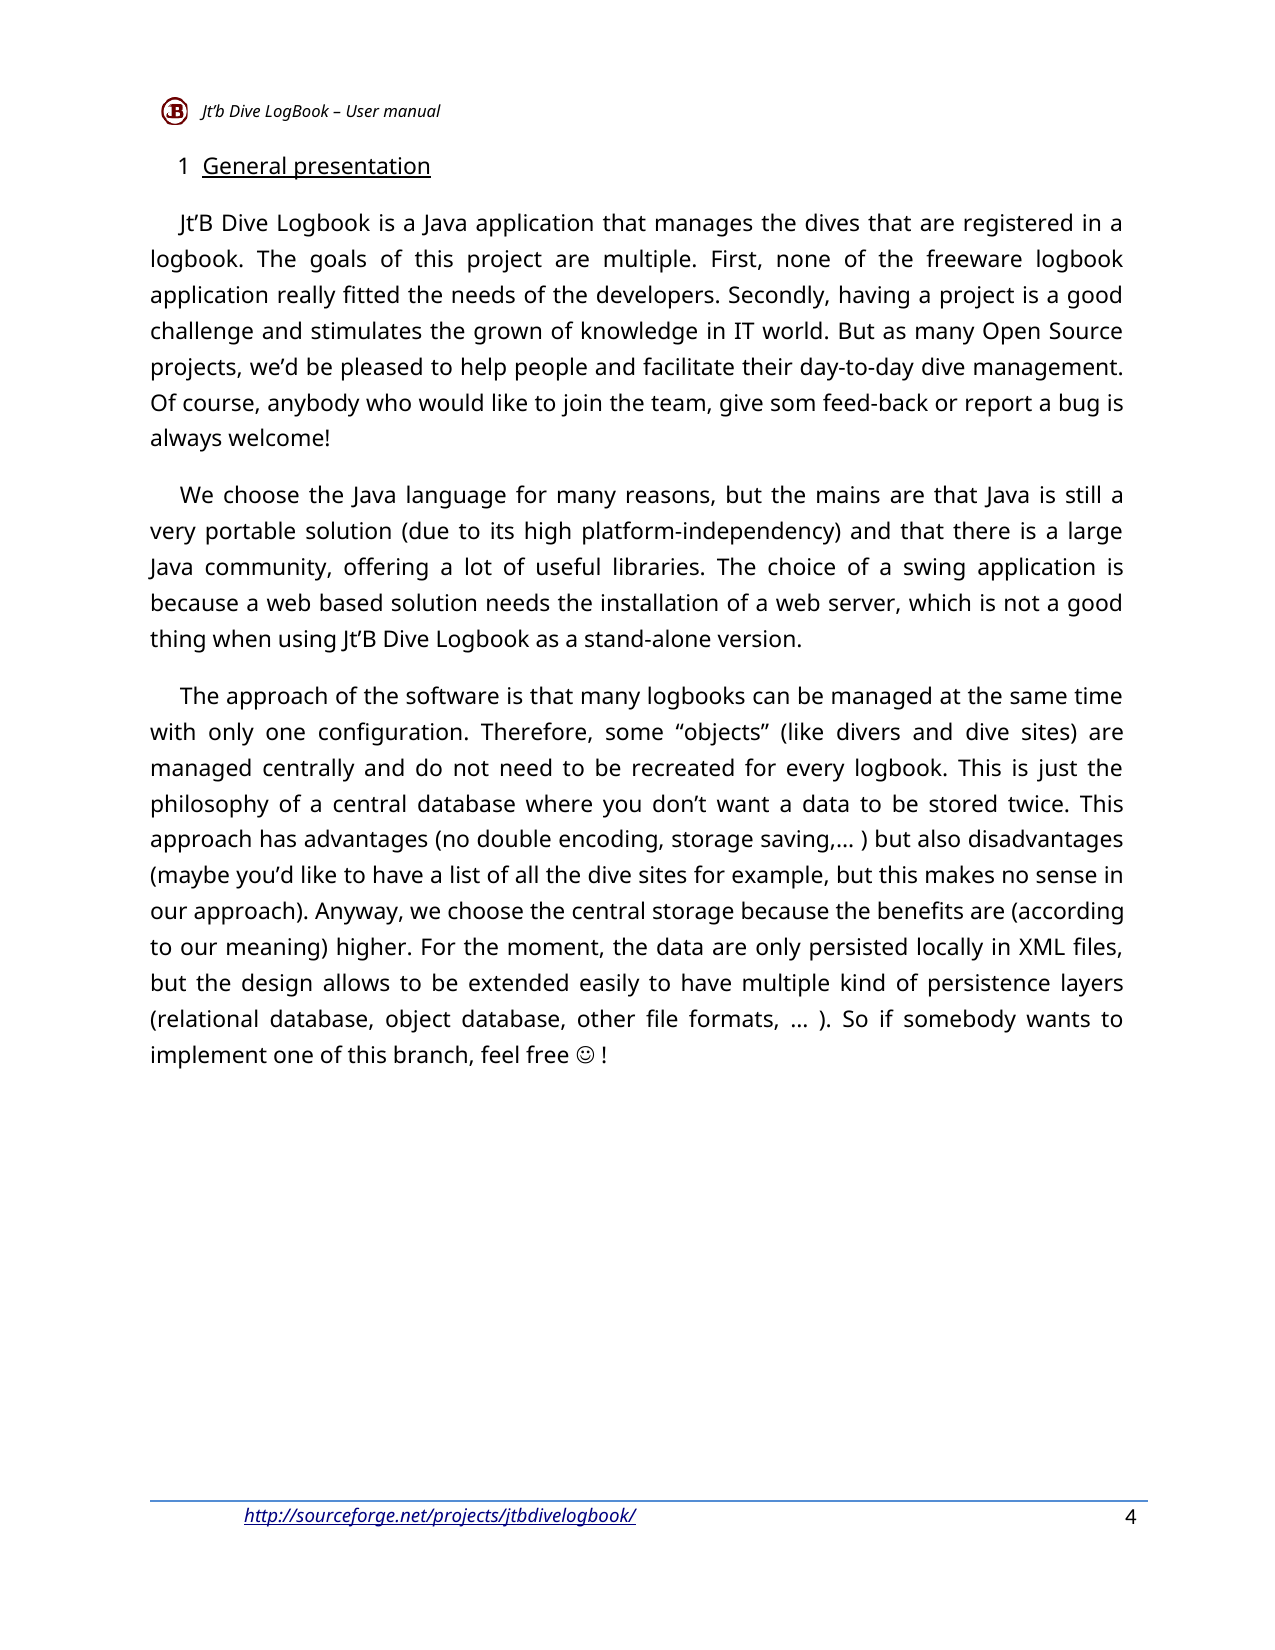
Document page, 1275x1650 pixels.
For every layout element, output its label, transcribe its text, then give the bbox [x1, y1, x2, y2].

text We choose the Java language for many reasons, but the mains are that Java is still a very portable solution (due to its high platform-independency) and that there is a large Java community, offering a lot of useful libraries. The choice of a swing application is because a web based solution needs the installation of a web server, which is not a good thing when using Jt’B Dive Logbook as a stand-alone version. [150, 479, 1125, 654]
subtitle General presentation [171, 150, 1125, 181]
picture [161, 97, 188, 125]
text Jt’B Dive Logbook is a Java application that manages the dives that are registered in a logbook. The goals of this project are multiple. First, none of the freeware logbook application really fitted the needs of the developers. Secondly, having a project is a good challenge and stimulates the grown of knowledge in IT world. But as many Open Source projects, we’d be pleased to help people and facilitate their day-to-day dive management. Of course, anybody who would like to join the team, give som feed-back or report a bug is always welcome! [150, 207, 1125, 454]
text The approach of the software is that many logbooks can be managed at the same time with only one configuration. Therefore, some “objects” (like divers and dive sites) are managed centrally and do not need to be recreated for every logbook. This is just the philosophy of a central database where you don’t want a data to be stored twice. This approach has advantages (no double encoding, storage saving,… ) but also disadvantages (maybe you’d like to have a list of all the dive sites for example, but this makes no sense in our approach). Anyway, we choose the central storage because the benefits are (according to our meaning) higher. For the moment, the data are only persisted locally in XML files, but the design allows to be extended easily to have multiple kind of persistence layers (relational database, object database, other file formats, … ). So if somebody wants to implement one of this branch, feel free  ! [150, 680, 1125, 1070]
